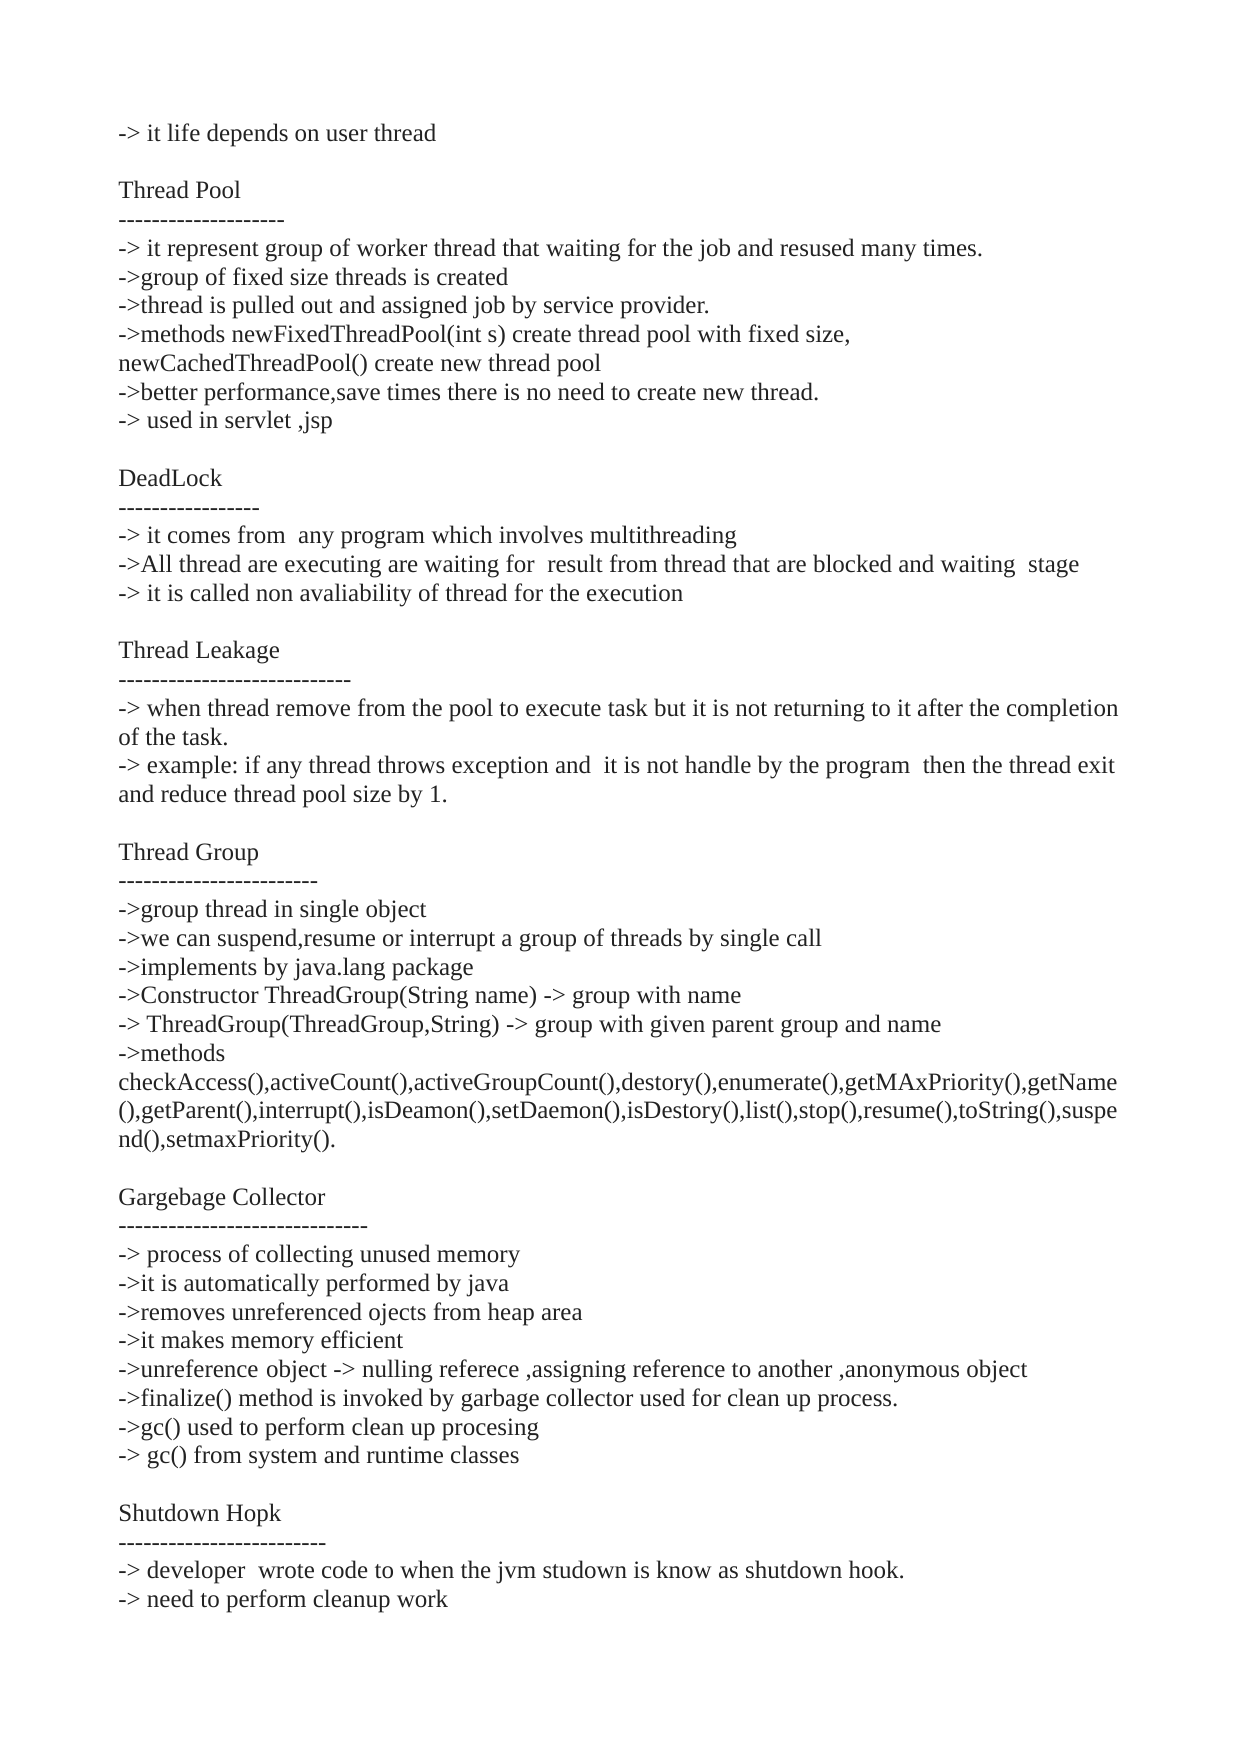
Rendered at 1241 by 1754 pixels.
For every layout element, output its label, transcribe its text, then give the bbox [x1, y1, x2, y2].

text ->better performance,save times there is no need to create new thread. [118, 377, 1122, 406]
text ------------------------ [118, 866, 1122, 894]
text ->All thread are executing are waiting for result from thread that are blocked and waiting stage [118, 549, 1122, 578]
text -> need to perform cleanup work [118, 1584, 1122, 1613]
text ->group of fixed size threads is created [118, 262, 1122, 291]
text ->it makes memory efficient [118, 1326, 1122, 1354]
text ->finalize() method is invoked by garbage collector used for clean up process. [118, 1383, 1122, 1412]
text -> it is called non avaliability of thread for the execution [118, 578, 1122, 607]
text ->gc() used to perform clean up procesing [118, 1412, 1122, 1441]
text -> developer wrote code to when the jvm studown is know as shutdown hook. [118, 1556, 1122, 1584]
text -> used in servlet ,jsp [118, 406, 1122, 434]
text ------------------------- [118, 1527, 1122, 1556]
text Thread Pool [118, 176, 1122, 204]
text ---------------------------- [118, 664, 1122, 693]
text Thread Group [118, 837, 1122, 866]
text -> process of collecting unused memory [118, 1239, 1122, 1268]
text ->methods newFixedThreadPool(int s) create thread pool with fixed size, [118, 319, 1122, 348]
text ->thread is pulled out and assigned job by service provider. [118, 291, 1122, 319]
text -> when thread remove from the pool to execute task but it is not returning to it after the completion of the task. [118, 693, 1122, 751]
text -> it comes from any program which involves multithreading [118, 521, 1122, 549]
text -> gc() from system and runtime classes [118, 1441, 1122, 1469]
text -------------------- [118, 204, 1122, 233]
text ->removes unreferenced ojects from heap area [118, 1297, 1122, 1326]
text newCachedThreadPool() create new thread pool [118, 348, 1122, 377]
text ------------------------------ [118, 1211, 1122, 1239]
text ->unreference object -> nulling referece ,assigning reference to another ,anonymous object [118, 1354, 1122, 1383]
text ----------------- [118, 492, 1122, 521]
text Shutdown Hopk [118, 1498, 1122, 1527]
text -> it represent group of worker thread that waiting for the job and resused many times. [118, 233, 1122, 262]
text ->we can suspend,resume or interrupt a group of threads by single call [118, 923, 1122, 952]
text -> it life depends on user thread [118, 118, 1122, 147]
text ->implements by java.lang package [118, 952, 1122, 981]
text ->it is automatically performed by java [118, 1268, 1122, 1297]
text -> example: if any thread throws exception and it is not handle by the program then the thread exit and reduce thread pool size by 1. [118, 751, 1122, 808]
text Gargebage Collector [118, 1182, 1122, 1211]
text ->Constructor ThreadGroup(String name) -> group with name [118, 981, 1122, 1009]
text ->group thread in single object [118, 894, 1122, 923]
text DeadLock [118, 463, 1122, 492]
text Thread Leakage [118, 636, 1122, 664]
text ->methods checkAccess(),activeCount(),activeGroupCount(),destory(),enumerate(),getMAxPriority(),getName(),getParent(),interrupt(),isDeamon(),setDaemon(),isDestory(),list(),stop(),resume(),toString(),suspend(),setmaxPriority(). [118, 1038, 1122, 1153]
text -> ThreadGroup(ThreadGroup,String) -> group with given parent group and name [118, 1009, 1122, 1038]
